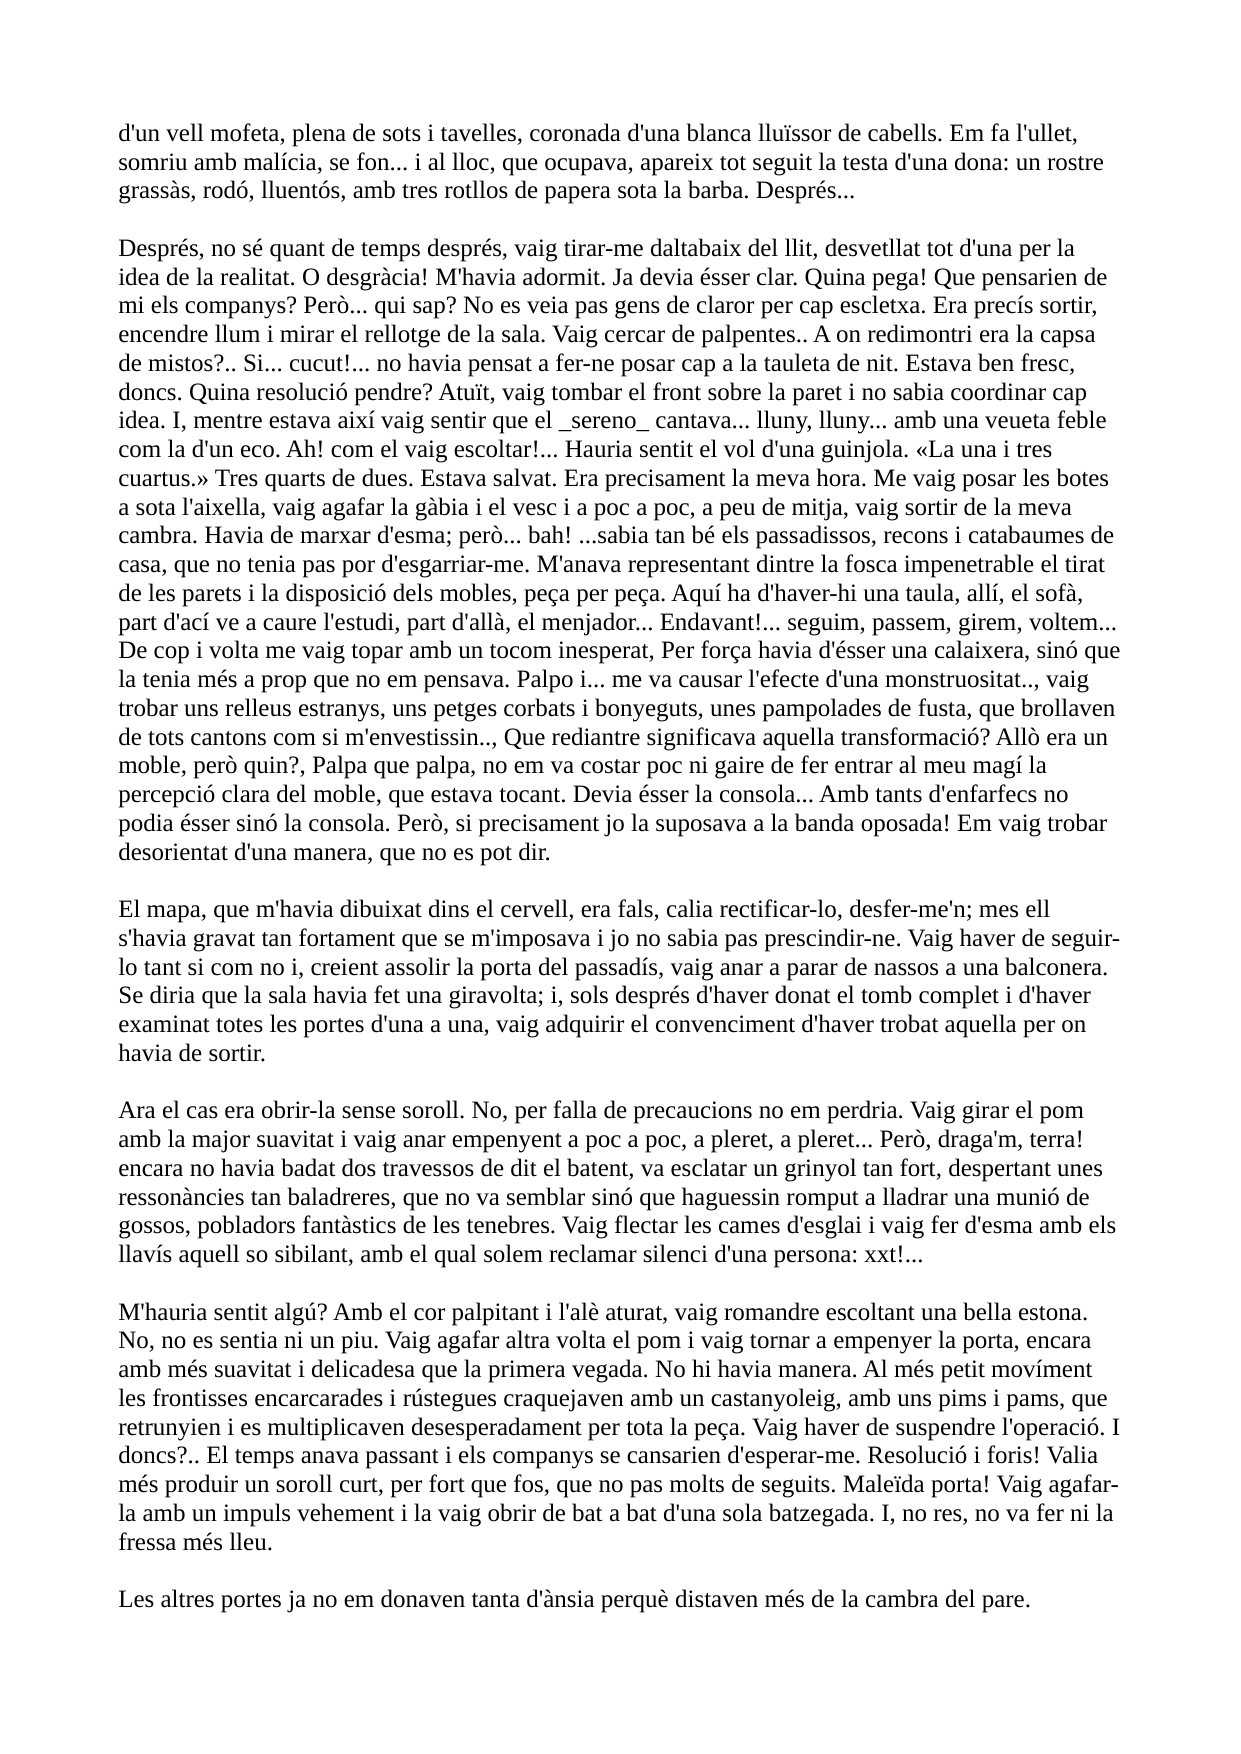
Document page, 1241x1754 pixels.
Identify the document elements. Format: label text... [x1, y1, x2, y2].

text El mapa, que m'havia dibuixat dins el cervell, era fals, calia rectificar-lo, desfer-me'n; mes ell s'havia gravat tan fortament que se m'imposava i jo no sabia pas prescindir-ne. Vaig haver de seguir- lo tant si com no i, creient assolir la porta del passadís, vaig anar a parar de nassos a una balconera. Se diria que la sala havia fet una giravolta; i, sols després d'haver donat el tomb complet i d'haver examinat totes les portes d'una a una, vaig adquirir el convenciment d'haver trobat aquella per on havia de sortir. [118, 894, 1122, 1067]
text Ara el cas era obrir-la sense soroll. No, per falla de precaucions no em perdria. Vaig girar el pom amb la major suavitat i vaig anar empenyent a poc a poc, a pleret, a pleret... Però, draga'm, terra! encara no havia badat dos travessos de dit el batent, va esclatar un grinyol tan fort, despertant unes ressonàncies tan baladreres, que no va semblar sinó que haguessin romput a lladrar una munió de gossos, pobladors fantàstics de les tenebres. Vaig flectar les cames d'esglai i vaig fer d'esma amb els llavís aquell so sibilant, amb el qual solem reclamar silenci d'una persona: xxt!... [118, 1096, 1122, 1268]
text Les altres portes ja no em donaven tanta d'ànsia perquè distaven més de la cambra del pare. [118, 1584, 1122, 1613]
text M'hauria sentit algú? Amb el cor palpitant i l'alè aturat, vaig romandre escoltant una bella estona. No, no es sentia ni un piu. Vaig agafar altra volta el pom i vaig tornar a empenyer la porta, encara amb més suavitat i delicadesa que la primera vegada. No hi havia manera. Al més petit movíment les frontisses encarcarades i rústegues craquejaven amb un castanyoleig, amb uns pims i pams, que retrunyien i es multiplicaven desesperadament per tota la peça. Vaig haver de suspendre l'operació. I doncs?.. El temps anava passant i els companys se cansarien d'esperar-me. Resolució i foris! Valia més produir un soroll curt, per fort que fos, que no pas molts de seguits. Maleïda porta! Vaig agafar-la amb un impuls vehement i la vaig obrir de bat a bat d'una sola batzegada. I, no res, no va fer ni la fressa més lleu. [118, 1297, 1122, 1556]
text Després, no sé quant de temps després, vaig tirar-me daltabaix del llit, desvetllat tot d'una per la idea de la realitat. O desgràcia! M'havia adormit. Ja devia ésser clar. Quina pega! Que pensarien de mi els companys? Però... qui sap? No es veia pas gens de claror per cap escletxa. Era precís sortir, encendre llum i mirar el rellotge de la sala. Vaig cercar de palpentes.. A on redimontri era la capsa de mistos?.. Si... cucut!... no havia pensat a fer-ne posar cap a la tauleta de nit. Estava ben fresc, doncs. Quina resolució pendre? Atuït, vaig tombar el front sobre la paret i no sabia coordinar cap idea. I, mentre estava així vaig sentir que el _sereno_ cantava... lluny, lluny... amb una veueta feble com la d'un eco. Ah! com el vaig escoltar!... Hauria sentit el vol d'una guinjola. «La una i tres cuartus.» Tres quarts de dues. Estava salvat. Era precisament la meva hora. Me vaig posar les botes a sota l'aixella, vaig agafar la gàbia i el vesc i a poc a poc, a peu de mitja, vaig sortir de la meva cambra. Havia de marxar d'esma; però... bah! ...sabia tan bé els passadissos, recons i catabaumes de casa, que no tenia pas por d'esgarriar-me. M'anava representant dintre la fosca impenetrable el tirat de les parets i la disposició dels mobles, peça per peça. Aquí ha d'haver-hi una taula, allí, el sofà, part d'ací ve a caure l'estudi, part d'allà, el menjador... Endavant!... seguim, passem, girem, voltem... De cop i volta me vaig topar amb un tocom inesperat, Per força havia d'ésser una calaixera, sinó que la tenia més a prop que no em pensava. Palpo i... me va causar l'efecte d'una monstruositat.., vaig trobar uns relleus estranys, uns petges corbats i bonyeguts, unes pampolades de fusta, que brollaven de tots cantons com si m'envestissin.., Que rediantre significava aquella transformació? Allò era un moble, però quin?, Palpa que palpa, no em va costar poc ni gaire de fer entrar al meu magí la percepció clara del moble, que estava tocant. Devia ésser la consola... Amb tants d'enfarfecs no podia ésser sinó la consola. Però, si precisament jo la suposava a la banda oposada! Em vaig trobar desorientat d'una manera, que no es pot dir. [118, 233, 1122, 866]
text d'un vell mofeta, plena de sots i tavelles, coronada d'una blanca lluïssor de cabells. Em fa l'ullet, somriu amb malícia, se fon... i al lloc, que ocupava, apareix tot seguit la testa d'una dona: un rostre grassàs, rodó, lluentós, amb tres rotllos de papera sota la barba. Després... [118, 118, 1122, 204]
